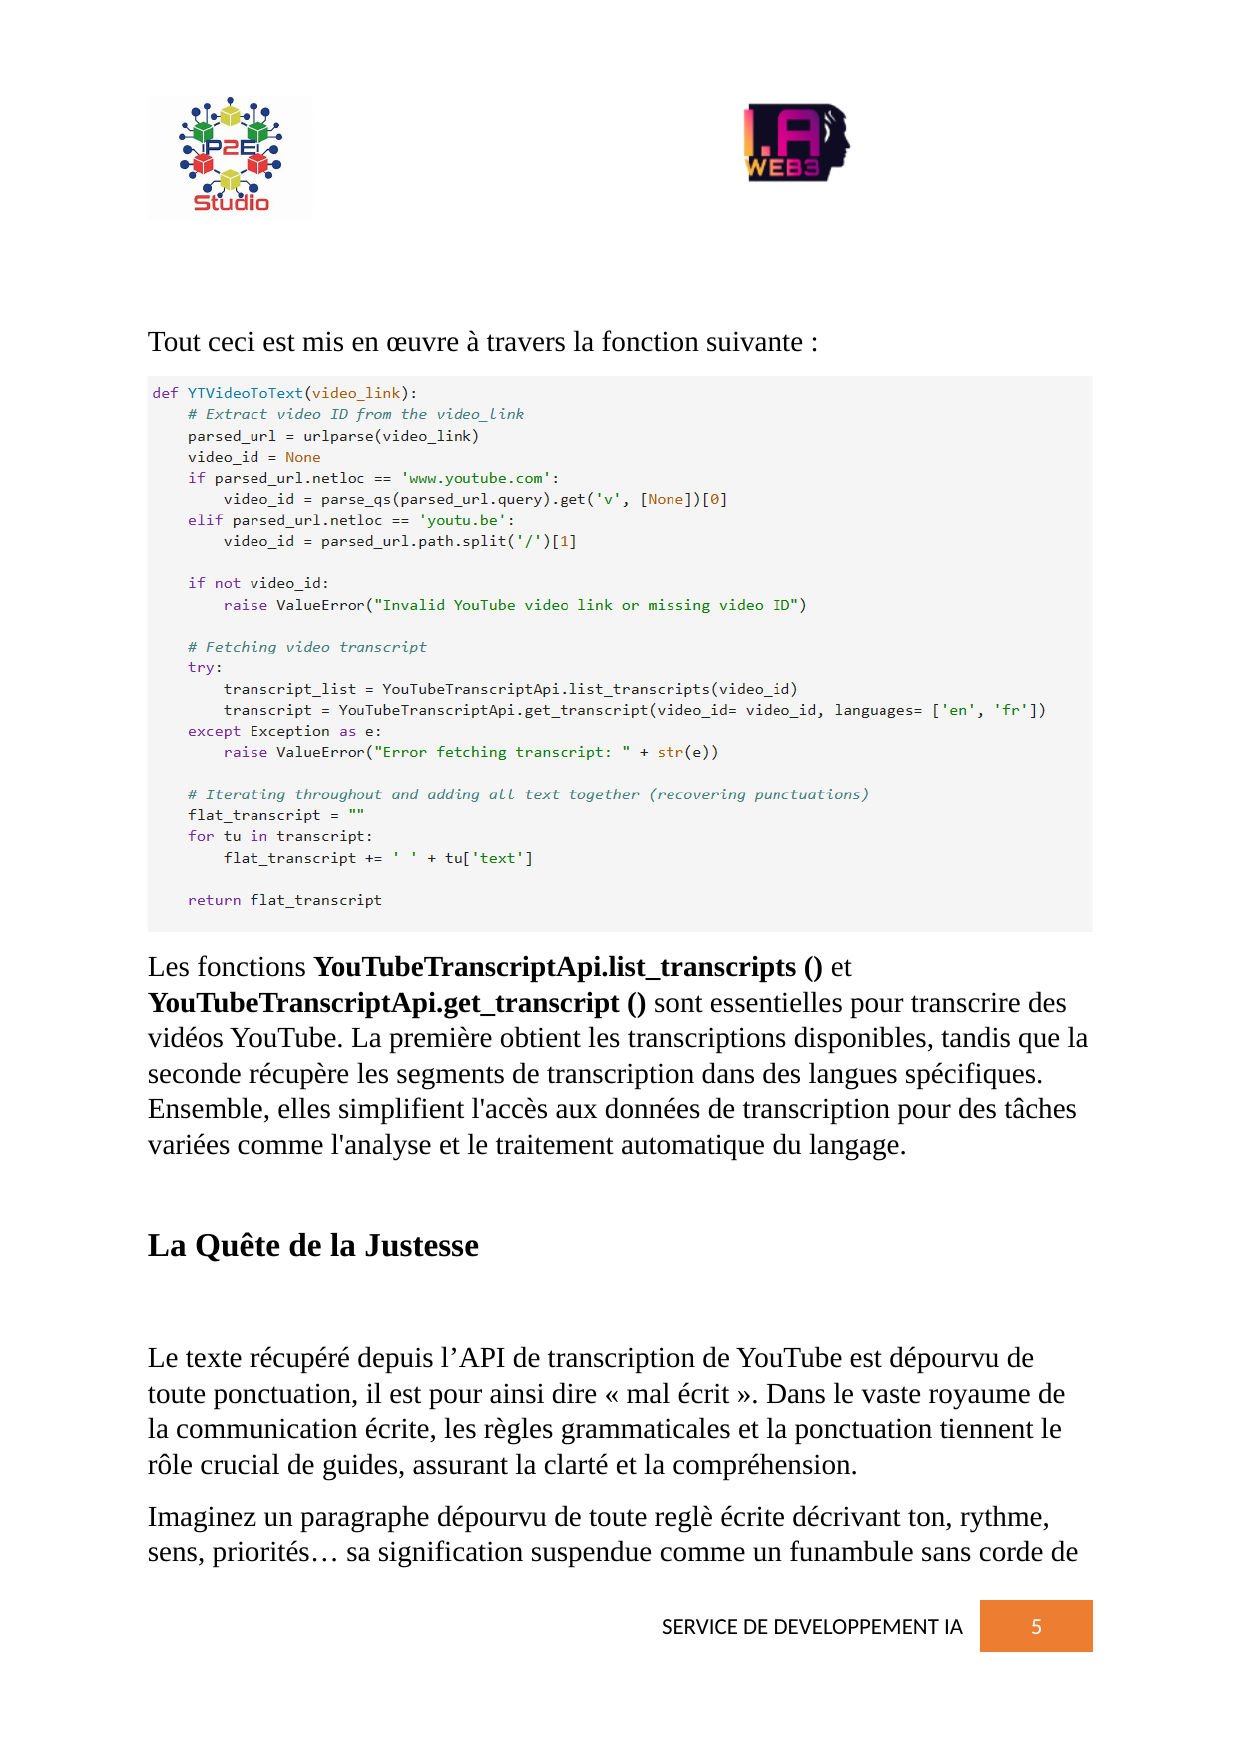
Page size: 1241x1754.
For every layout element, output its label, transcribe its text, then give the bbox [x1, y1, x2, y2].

text Imaginez un paragraphe dépourvu de toute reglè écrite décrivant ton, rythme, sens, priorités… sa signification suspendue comme un funambule sans corde de [148, 1499, 1093, 1568]
text Les fonctions YouTubeTranscriptApi.list_transcripts () et YouTubeTranscriptApi.get_transcript () sont essentielles pour transcrire des vidéos YouTube. La première obtient les transcriptions disponibles, tandis que la seconde récupère les segments de transcription dans des langues spécifiques. Ensemble, elles simplifient l'accès aux données de transcription pour des tâches variées comme l'analyse et le traitement automatique du langage. [148, 949, 1093, 1161]
text Le texte récupéré depuis l’API de transcription de YouTube est dépourvu de toute ponctuation, il est pour ainsi dire « mal écrit ». Dans le vaste royaume de la communication écrite, les règles grammaticales et la ponctuation tiennent le rôle crucial de guides, assurant la clarté et la compréhension. [148, 1340, 1093, 1480]
text Tout ceci est mis en œuvre à travers la fonction suivante : [148, 324, 1093, 357]
text La Quête de la Justesse [148, 1226, 1093, 1264]
